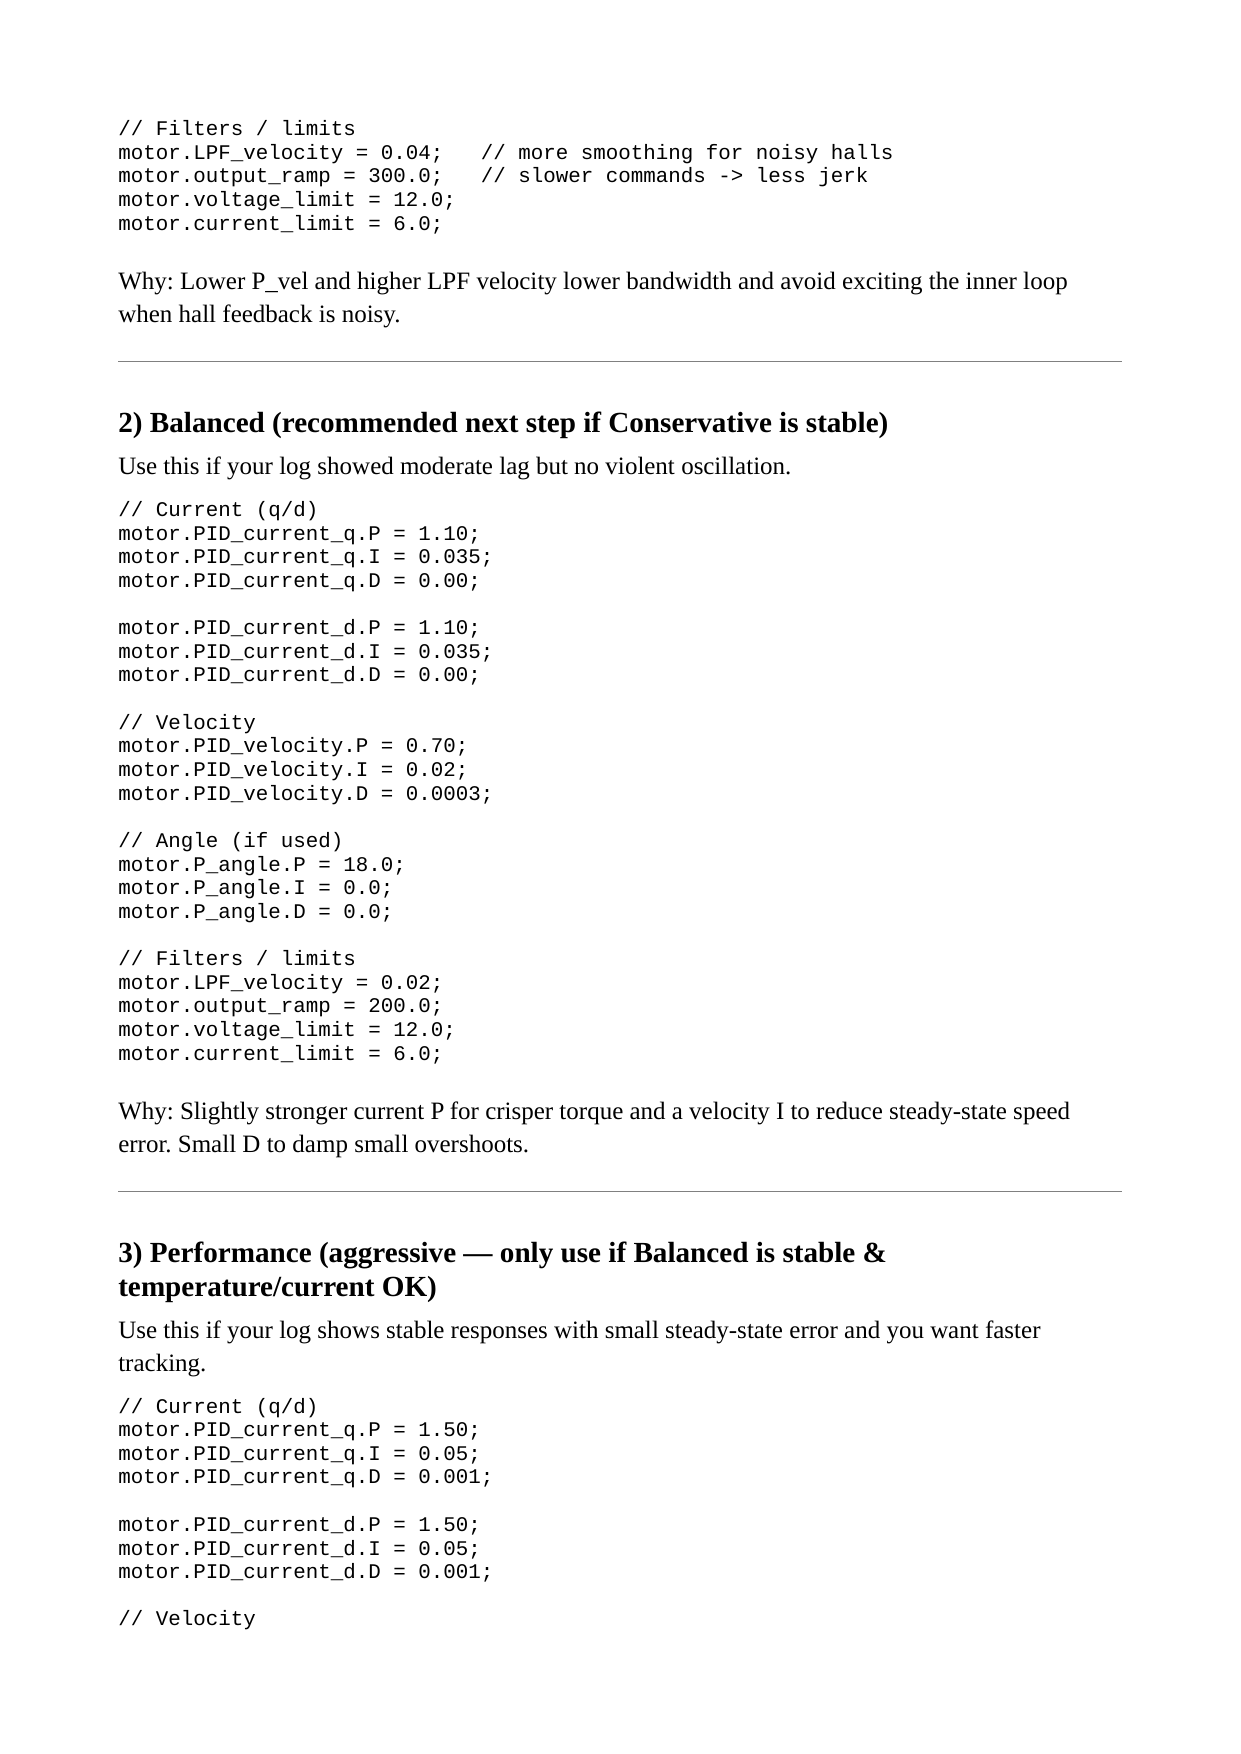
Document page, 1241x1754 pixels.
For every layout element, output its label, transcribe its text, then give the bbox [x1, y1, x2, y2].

text motor.LPF_velocity = 0.02; [118, 972, 1122, 996]
text // Velocity [118, 1608, 1122, 1632]
text motor.LPF_velocity = 0.04; // more smoothing for noisy halls [118, 142, 1122, 165]
text motor.voltage_limit = 12.0; [118, 189, 1122, 213]
text motor.PID_current_q.D = 0.00; [118, 570, 1122, 593]
text // Filters / limits [118, 948, 1122, 972]
text motor.PID_velocity.D = 0.0003; [118, 783, 1122, 806]
text Why: Lower P_vel and higher LPF velocity lower bandwidth and avoid exciting the inner loop when hall feedback is noisy. [118, 266, 1122, 328]
text motor.current_limit = 6.0; [118, 1043, 1122, 1066]
text motor.PID_current_q.I = 0.05; [118, 1443, 1122, 1467]
text motor.PID_current_q.D = 0.001; [118, 1467, 1122, 1490]
text motor.PID_current_q.P = 1.10; [118, 523, 1122, 546]
text motor.PID_current_d.D = 0.00; [118, 664, 1122, 688]
text motor.PID_current_d.I = 0.05; [118, 1537, 1122, 1561]
text // Angle (if used) [118, 830, 1122, 854]
text motor.voltage_limit = 12.0; [118, 1019, 1122, 1043]
subtitle 3) Performance (aggressive — only use if Balanced is stable & temperature/current OK) [118, 1235, 1122, 1302]
text motor.P_angle.D = 0.0; [118, 901, 1122, 924]
text motor.PID_current_d.I = 0.035; [118, 641, 1122, 664]
text motor.current_limit = 6.0; [118, 213, 1122, 236]
text motor.P_angle.P = 18.0; [118, 854, 1122, 877]
text motor.PID_current_d.P = 1.10; [118, 617, 1122, 641]
text // Current (q/d) [118, 1396, 1122, 1419]
text motor.PID_velocity.I = 0.02; [118, 759, 1122, 783]
text motor.PID_current_q.P = 1.50; [118, 1419, 1122, 1443]
text motor.output_ramp = 200.0; [118, 996, 1122, 1019]
text motor.output_ramp = 300.0; // slower commands -> less jerk [118, 165, 1122, 189]
text Use this if your log shows stable responses with small steady-state error and you want faster tracking. [118, 1315, 1122, 1377]
text Use this if your log showed moderate lag but no violent oscillation. [118, 451, 1122, 480]
text motor.PID_velocity.P = 0.70; [118, 735, 1122, 759]
text motor.P_angle.I = 0.0; [118, 877, 1122, 901]
text // Current (q/d) [118, 499, 1122, 523]
text motor.PID_current_q.I = 0.035; [118, 546, 1122, 570]
text motor.PID_current_d.D = 0.001; [118, 1561, 1122, 1585]
subtitle 2) Balanced (recommended next step if Conservative is stable) [118, 405, 1122, 439]
text // Velocity [118, 712, 1122, 735]
text motor.PID_current_d.P = 1.50; [118, 1514, 1122, 1537]
text Why: Slightly stronger current P for crisper torque and a velocity I to reduce steady-state speed error. Small D to damp small overshoots. [118, 1096, 1122, 1158]
text // Filters / limits [118, 118, 1122, 142]
